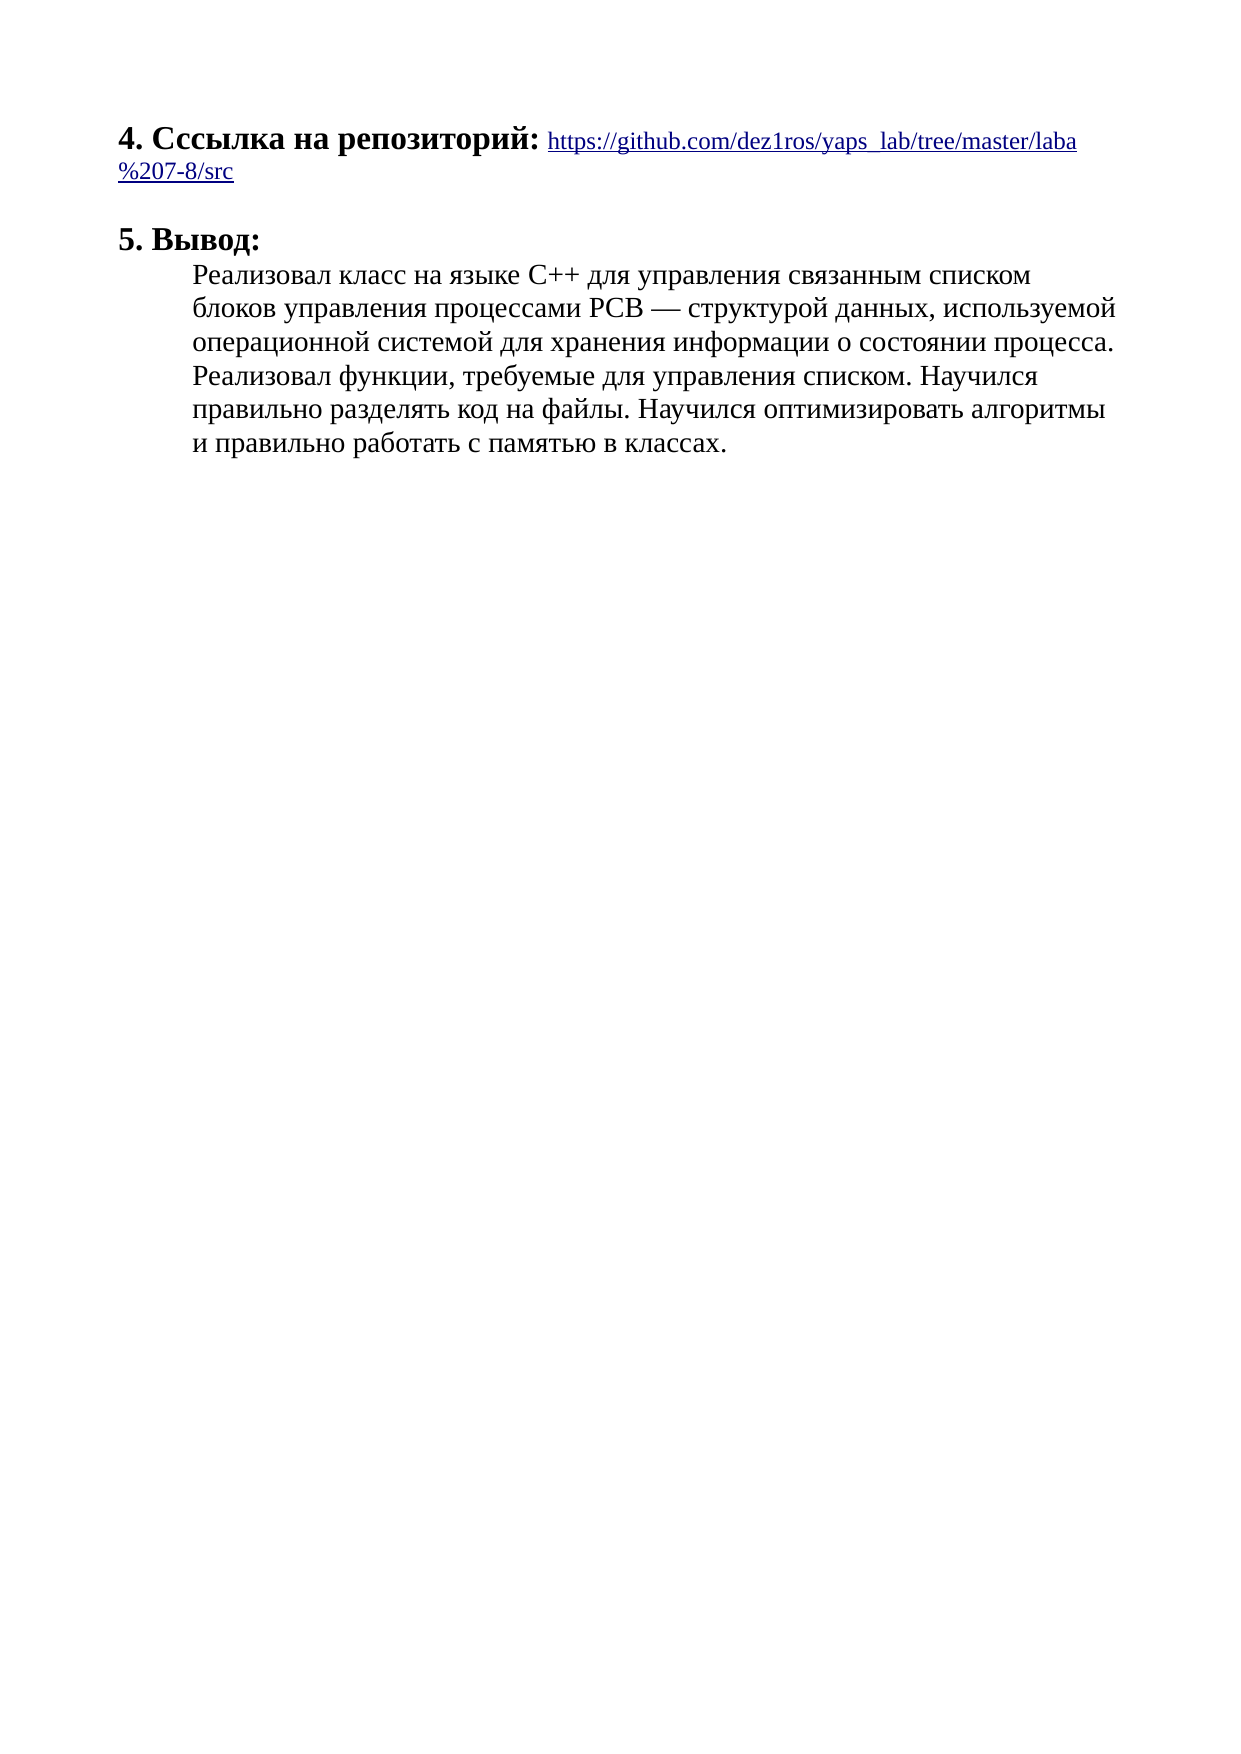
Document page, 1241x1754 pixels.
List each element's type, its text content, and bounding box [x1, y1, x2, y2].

text 4. Cссылка на репозиторий: https://github.com/dez1ros/yaps_lab/tree/master/laba%207-8/src [118, 118, 1122, 185]
text Реализовал класс на языке C++ для управления связанным списком блоков управления процессами PCB — структурой данных, используемой операционной системой для хранения информации о состоянии процесса. Реализовал функции, требуемые для управления списком. Научился правильно разделять код на файлы. Научился оптимизировать алгоритмы и правильно работать с памятью в классах. [192, 257, 1122, 458]
text 5. Вывод: [118, 219, 1122, 257]
